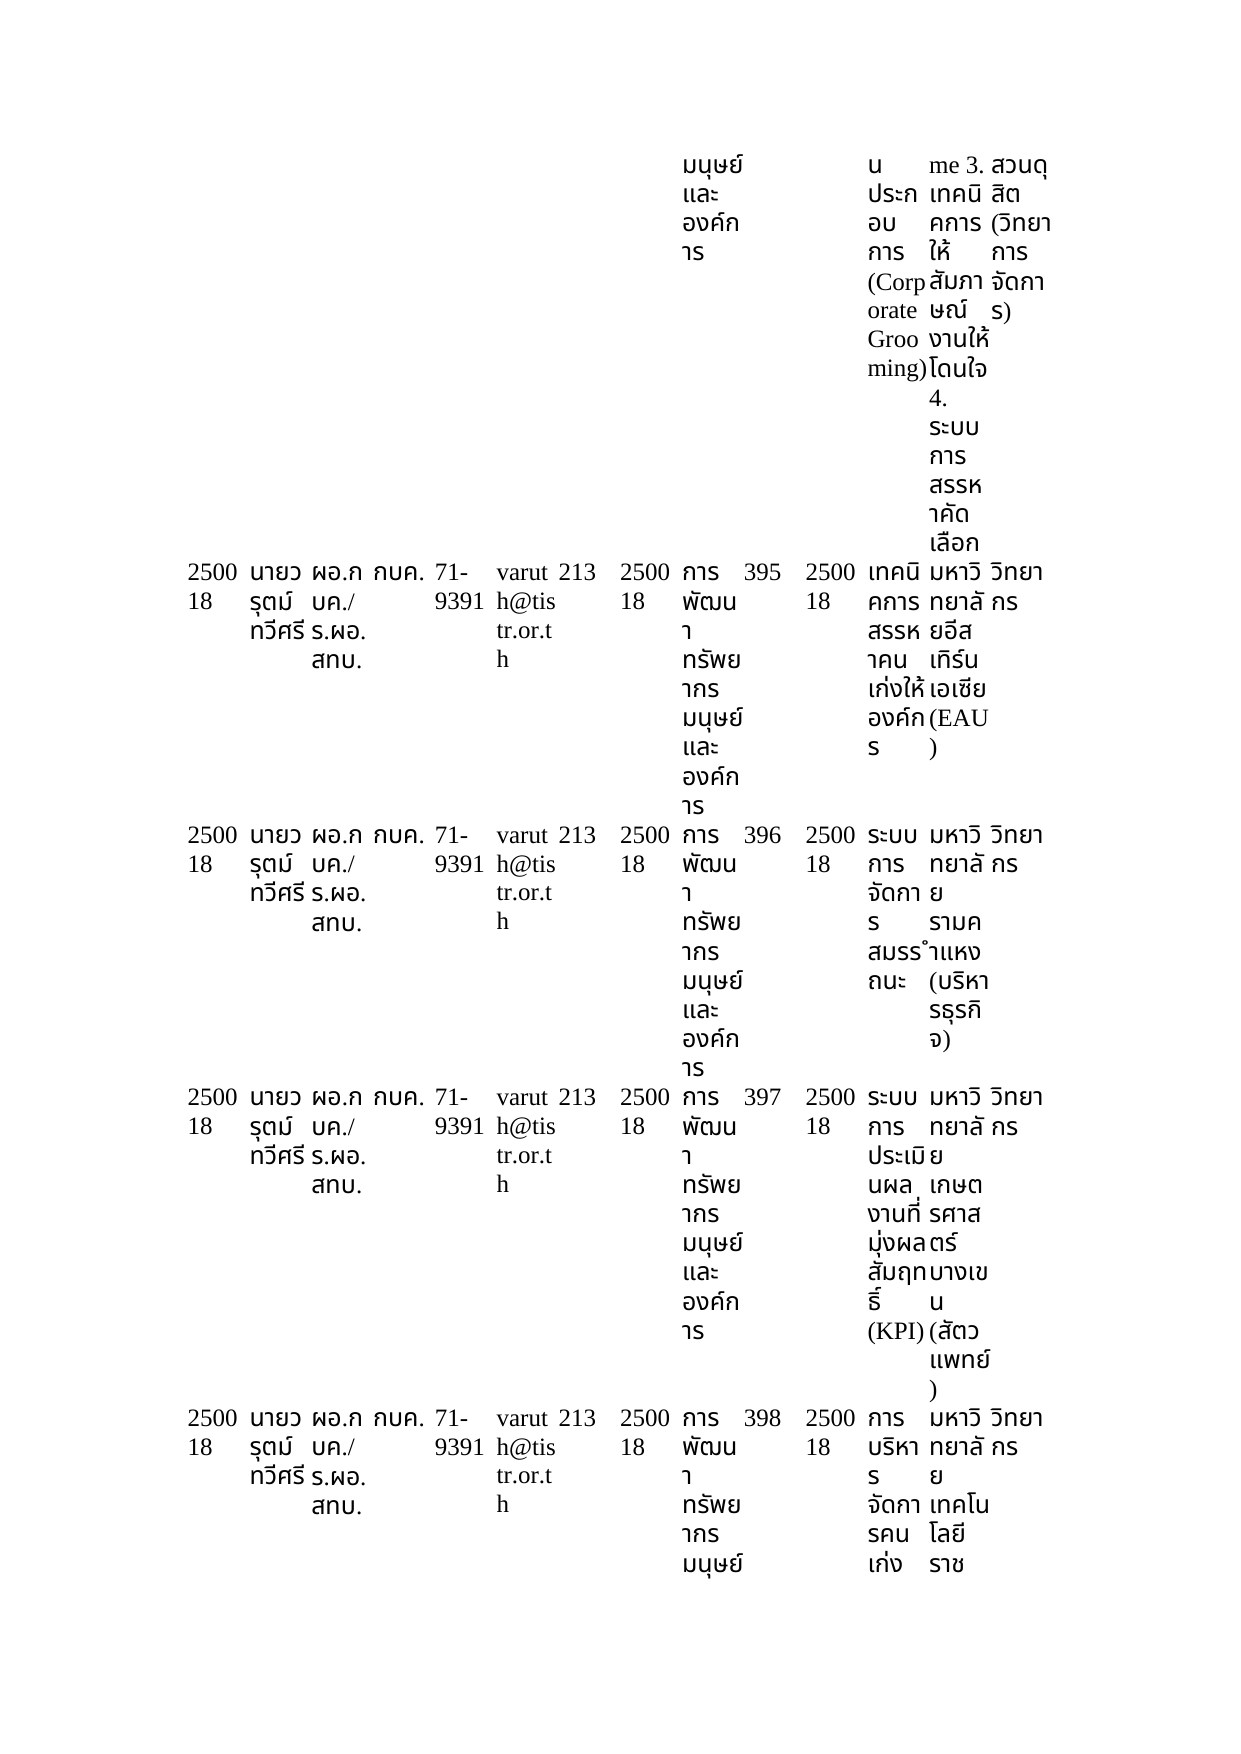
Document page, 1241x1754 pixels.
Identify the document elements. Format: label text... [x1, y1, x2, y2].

table_cell กบค. [373, 1403, 434, 1578]
table_cell 250018 [620, 558, 682, 820]
table_cell กบค. [373, 558, 434, 820]
table_cell ผอ.กบค./ร.ผอ.สทบ. [311, 820, 373, 1082]
table_cell 250018 [805, 1403, 867, 1578]
table_cell me 3. เทคนิคการให้สัมภาษณ์งานให้โดนใจ 4. ระบบการสรรหาคัดเลือก [929, 150, 991, 557]
table_cell ผอ.กบค./ร.ผอ.สทบ. [311, 1083, 373, 1403]
table_cell 250018 [805, 558, 867, 820]
table_cell มนุษย์และองค์การ [682, 150, 743, 557]
table_cell 397 [744, 1083, 805, 1403]
table_cell ระบบการจัดการสมรรถนะ [867, 820, 929, 1082]
table_cell กบค. [373, 820, 434, 1082]
table_cell ผอ.กบค./ร.ผอ.สทบ. [311, 558, 373, 820]
table_cell การพัฒนาทรัพยากรมนุษย์และองค์การ [682, 1083, 743, 1403]
table_cell varuth@tistr.or.th [496, 1403, 558, 1578]
table_cell [744, 150, 805, 557]
table_cell varuth@tistr.or.th [496, 1083, 558, 1403]
table_cell 213 [558, 820, 620, 1082]
table_cell นายวรุตม์ ทวีศรี [249, 558, 311, 820]
table_cell 398 [744, 1403, 805, 1578]
table_cell นายวรุตม์ ทวีศรี [249, 1403, 311, 1578]
table_cell กบค. [373, 1083, 434, 1403]
table_cell 213 [558, 1083, 620, 1403]
table_cell 71-9391 [435, 1403, 496, 1578]
table_cell [805, 150, 867, 557]
table_cell [188, 150, 249, 557]
table_cell 71-9391 [435, 820, 496, 1082]
table_cell 250018 [620, 820, 682, 1082]
table_cell 213 [558, 558, 620, 820]
table_cell มหาวิทยาลัยรามคำแหง (บริหารธุรกิจ) [929, 820, 991, 1082]
table_cell 250018 [620, 1403, 682, 1578]
table_cell 250018 [805, 820, 867, 1082]
table_cell 250018 [620, 1083, 682, 1403]
table_cell [558, 150, 620, 557]
table_cell ผอ.กบค./ร.ผอ.สทบ. [311, 1403, 373, 1578]
table_cell 395 [744, 558, 805, 820]
table_cell 250018 [188, 820, 249, 1082]
table_cell การบริหารจัดการคนเก่ง [867, 1403, 929, 1578]
table_cell มหาวิทยาลัยเทคโนโลยีราช [929, 1403, 991, 1578]
table_cell มหาวิทยาลัยอีสเทิร์นเอเซีย (EAU) [929, 558, 991, 820]
table_cell การพัฒนาทรัพยากรมนุษย์และองค์การ [682, 820, 743, 1082]
table_cell สวนดุสิต (วิทยาการจัดการ) [991, 150, 1053, 557]
table_cell วิทยากร [991, 558, 1053, 820]
table_cell เทคนิคการสรรหาคนเก่งให้องค์กร [867, 558, 929, 820]
table_cell 250018 [805, 1083, 867, 1403]
table_cell [373, 150, 434, 557]
table_cell 213 [558, 1403, 620, 1578]
table_cell 250018 [188, 1403, 249, 1578]
table_cell [311, 150, 373, 557]
table_cell ระบบการประเมินผลงานที่มุ่งผลสัมฤทธิ์ (KPI) [867, 1083, 929, 1403]
table_cell 250018 [188, 1083, 249, 1403]
table_cell นายวรุตม์ ทวีศรี [249, 820, 311, 1082]
table_cell วิทยากร [991, 1403, 1053, 1578]
table_cell [496, 150, 558, 557]
table_cell 71-9391 [435, 1083, 496, 1403]
table_cell 396 [744, 820, 805, 1082]
table_cell varuth@tistr.or.th [496, 820, 558, 1082]
table_cell [620, 150, 682, 557]
table_cell 250018 [188, 558, 249, 820]
table_cell [435, 150, 496, 557]
table_cell นายวรุตม์ ทวีศรี [249, 1083, 311, 1403]
table_cell 71-9391 [435, 558, 496, 820]
table_cell varuth@tistr.or.th [496, 558, 558, 820]
table_cell มหาวิทยาลัยเกษตรศาสตร์ บางเขน (สัตวแพทย์) [929, 1083, 991, 1403]
table_cell [249, 150, 311, 557]
table_cell วิทยากร [991, 820, 1053, 1082]
table_cell การพัฒนาทรัพยากรมนุษย์ [682, 1403, 743, 1578]
table_cell นประกอบการ (Corporate Grooming) [867, 150, 929, 557]
table_cell การพัฒนาทรัพยากรมนุษย์และองค์การ [682, 558, 743, 820]
table_cell วิทยากร [991, 1083, 1053, 1403]
